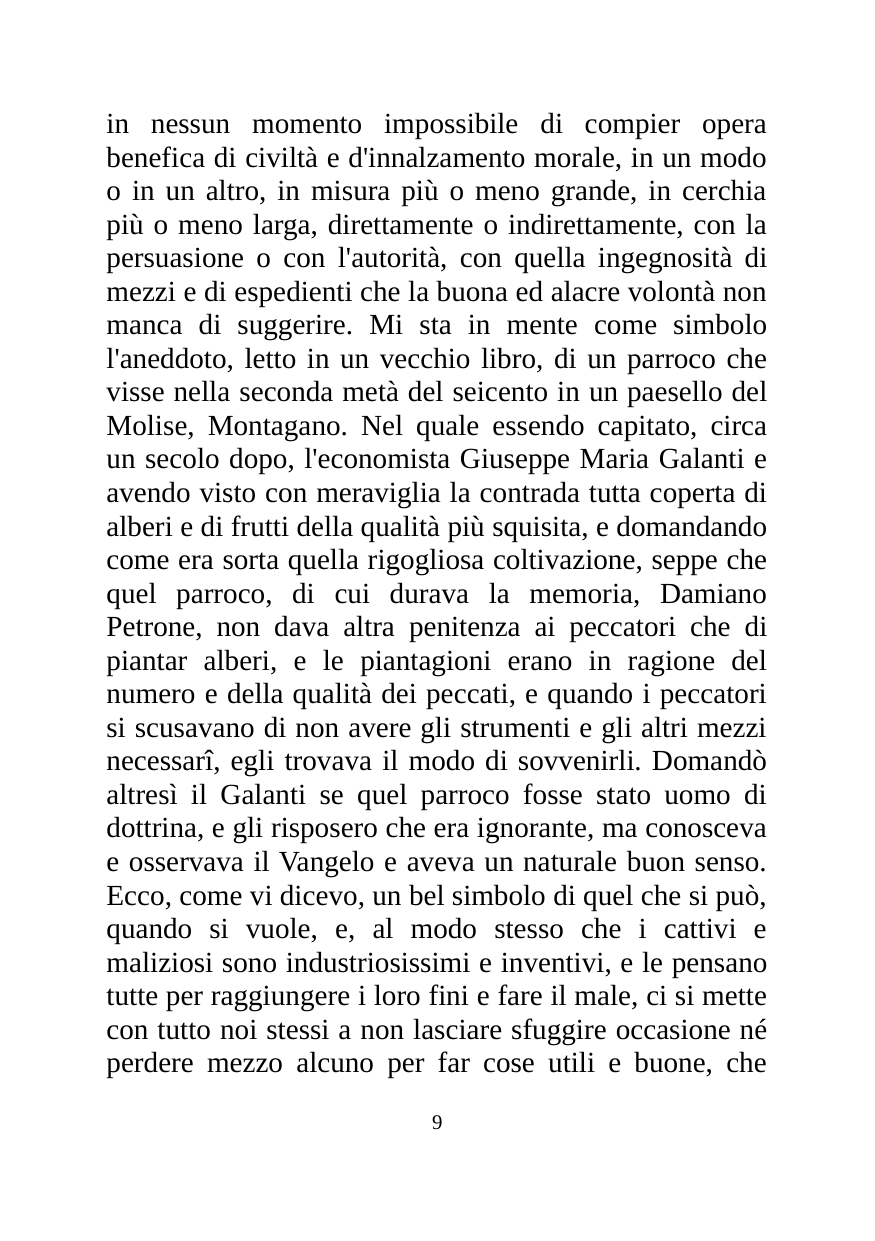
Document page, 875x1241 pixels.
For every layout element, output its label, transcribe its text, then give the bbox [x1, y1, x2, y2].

text in nessun momento impossibile di compier opera benefica di civiltà e d'innalzamento morale, in un modo o in un altro, in misura più o meno grande, in cerchia più o meno larga, direttamente o indirettamente, con la persuasione o con l'autorità, con quella ingegnosità di mezzi e di espedienti che la buona ed alacre volontà non manca di suggerire. Mi sta in mente come simbolo l'aneddoto, letto in un vecchio libro, di un parroco che visse nella seconda metà del seicento in un paesello del Molise, Montagano. Nel quale essendo capitato, circa un secolo dopo, l'economista Giuseppe Maria Galanti e avendo visto con meraviglia la contrada tutta coperta di alberi e di frutti della qualità più squisita, e domandando come era sorta quella rigogliosa coltivazione, seppe che quel parroco, di cui durava la memoria, Damiano Petrone, non dava altra penitenza ai peccatori che di piantar alberi, e le piantagioni erano in ragione del numero e della qualità dei peccati, e quando i peccatori si scusavano di non avere gli strumenti e gli altri mezzi necessarî, egli trovava il modo di sovvenirli. Domandò altresì il Galanti se quel parroco fosse stato uomo di dottrina, e gli risposero che era ignorante, ma conosceva e osservava il Vangelo e aveva un naturale buon senso. Ecco, come vi dicevo, un bel simbolo di quel che si può, quando si vuole, e, al modo stesso che i cattivi e maliziosi sono industriosissimi e inventivi, e le pensano tutte per raggiungere i loro fini e fare il male, ci si mette con tutto noi stessi a non lasciare sfuggire occasione né perdere mezzo alcuno per far cose utili e buone, che [106, 106, 768, 1079]
